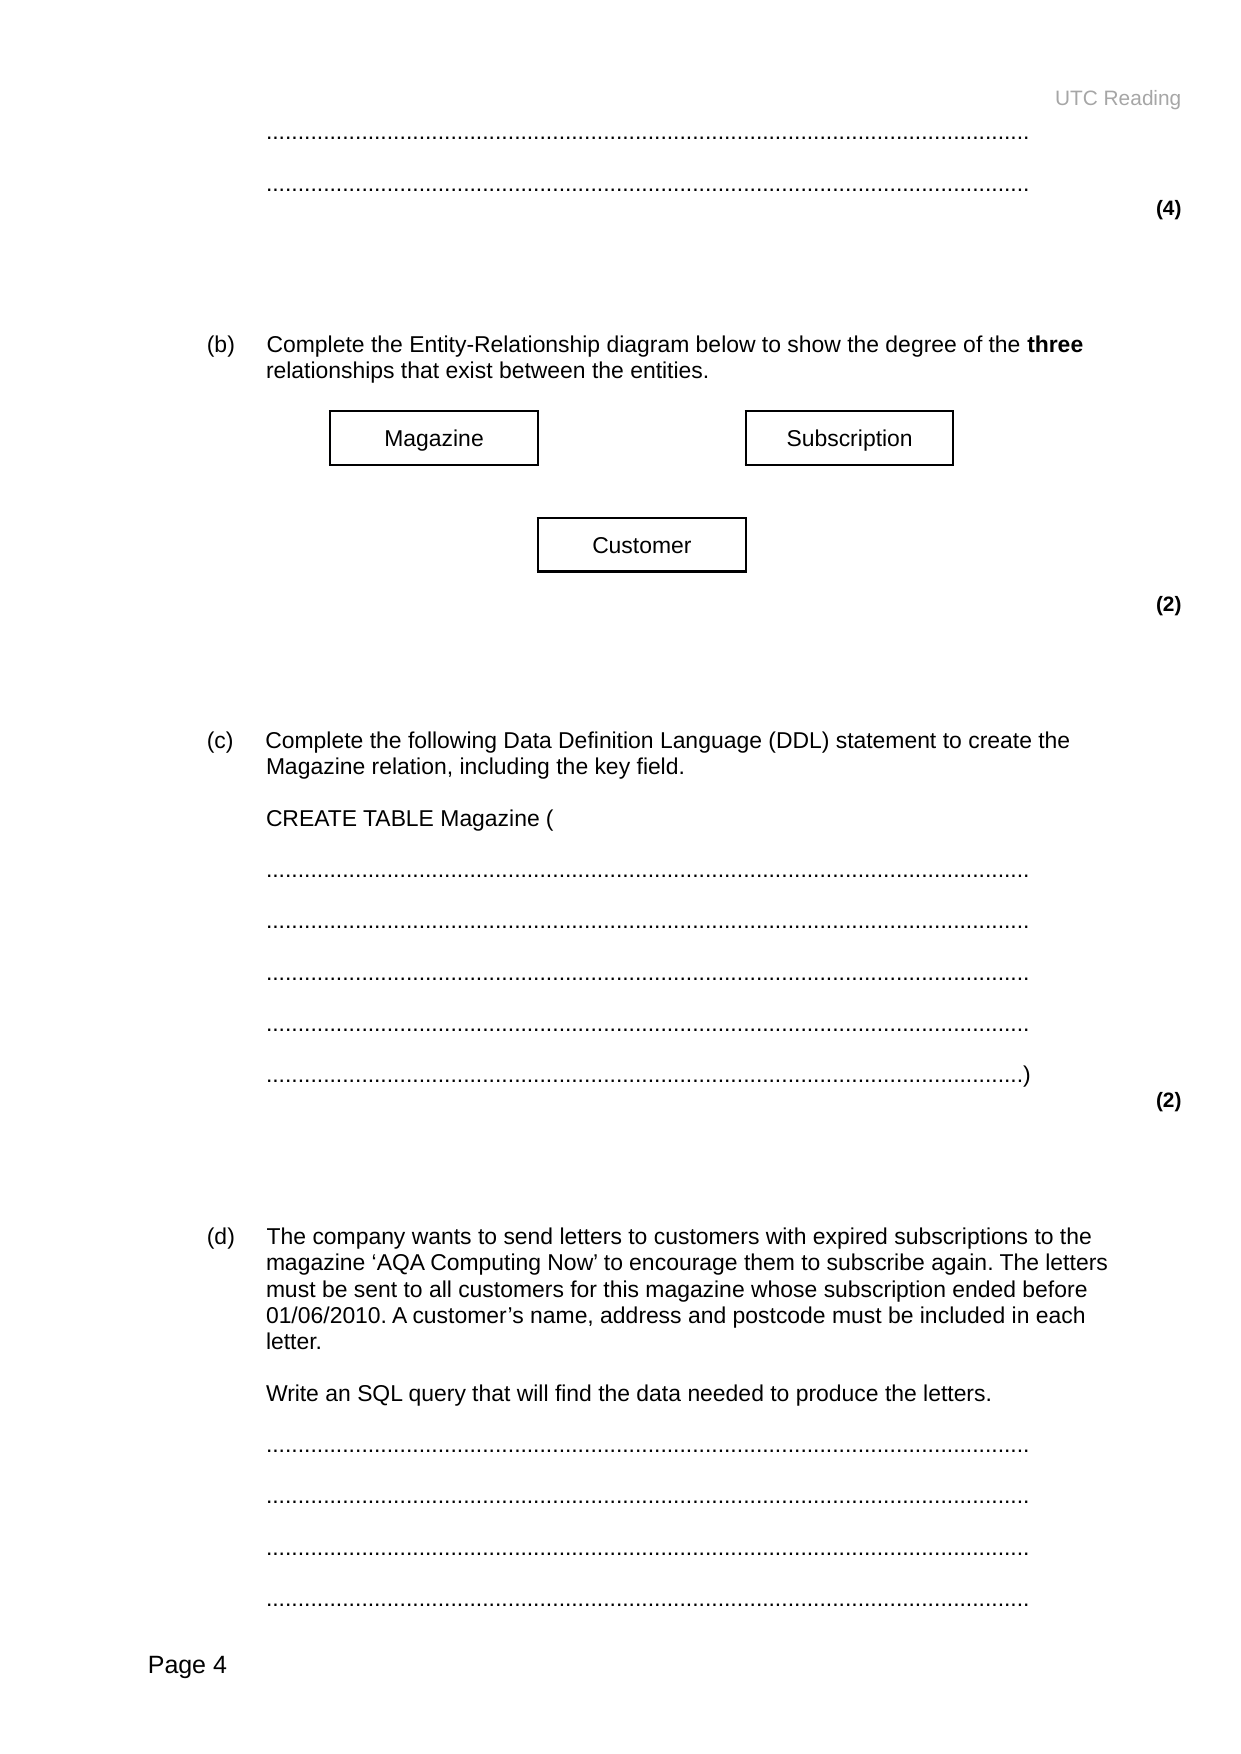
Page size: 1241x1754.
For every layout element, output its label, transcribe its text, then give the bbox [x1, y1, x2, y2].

table_header [539, 410, 745, 463]
text (b) Complete the Entity-Relationship diagram below to show the degree of the three relationships that exist between the entities. [207, 331, 1122, 384]
table_cell [746, 466, 953, 517]
text ........................................................................................................................ [266, 118, 1122, 144]
text ........................................................................................................................ [266, 1534, 1122, 1560]
table_cell [330, 517, 537, 570]
table_header Magazine [331, 412, 537, 463]
text CREATE TABLE Magazine ( [266, 804, 1122, 831]
text (4) [148, 196, 1181, 220]
text ........................................................................................................................ [266, 856, 1122, 882]
table_cell [330, 466, 538, 517]
table_cell Customer [539, 519, 745, 570]
text ........................................................................................................................ [266, 1585, 1122, 1611]
text ........................................................................................................................ [266, 169, 1122, 196]
text (d) The company wants to send letters to customers with expired subscriptions to the magazine ‘AQA Computing Now’ to encourage them to subscribe again. The letters must be sent to all customers for this magazine whose subscription ended before 01/06/2010. A customer’s name, address and postcode must be included in each letter. [207, 1223, 1122, 1355]
text ........................................................................................................................ [266, 1482, 1122, 1509]
text .......................................................................................................................) [266, 1061, 1122, 1088]
table_cell [143, 517, 330, 570]
text Write an SQL query that will find the data needed to produce the letters. [266, 1380, 1122, 1406]
text ........................................................................................................................ [266, 907, 1122, 934]
table_cell [143, 464, 330, 517]
table_cell [747, 517, 953, 570]
text (2) [148, 1088, 1181, 1112]
table_header Subscription [747, 412, 952, 463]
text ........................................................................................................................ [266, 1431, 1122, 1457]
text ........................................................................................................................ [266, 1010, 1122, 1036]
table_cell [538, 464, 746, 517]
text (2) [148, 592, 1181, 616]
table_header [143, 410, 329, 463]
text ........................................................................................................................ [266, 959, 1122, 985]
text (c) Complete the following Data Definition Language (DDL) statement to create the Magazine relation, including the key field. [207, 727, 1122, 779]
